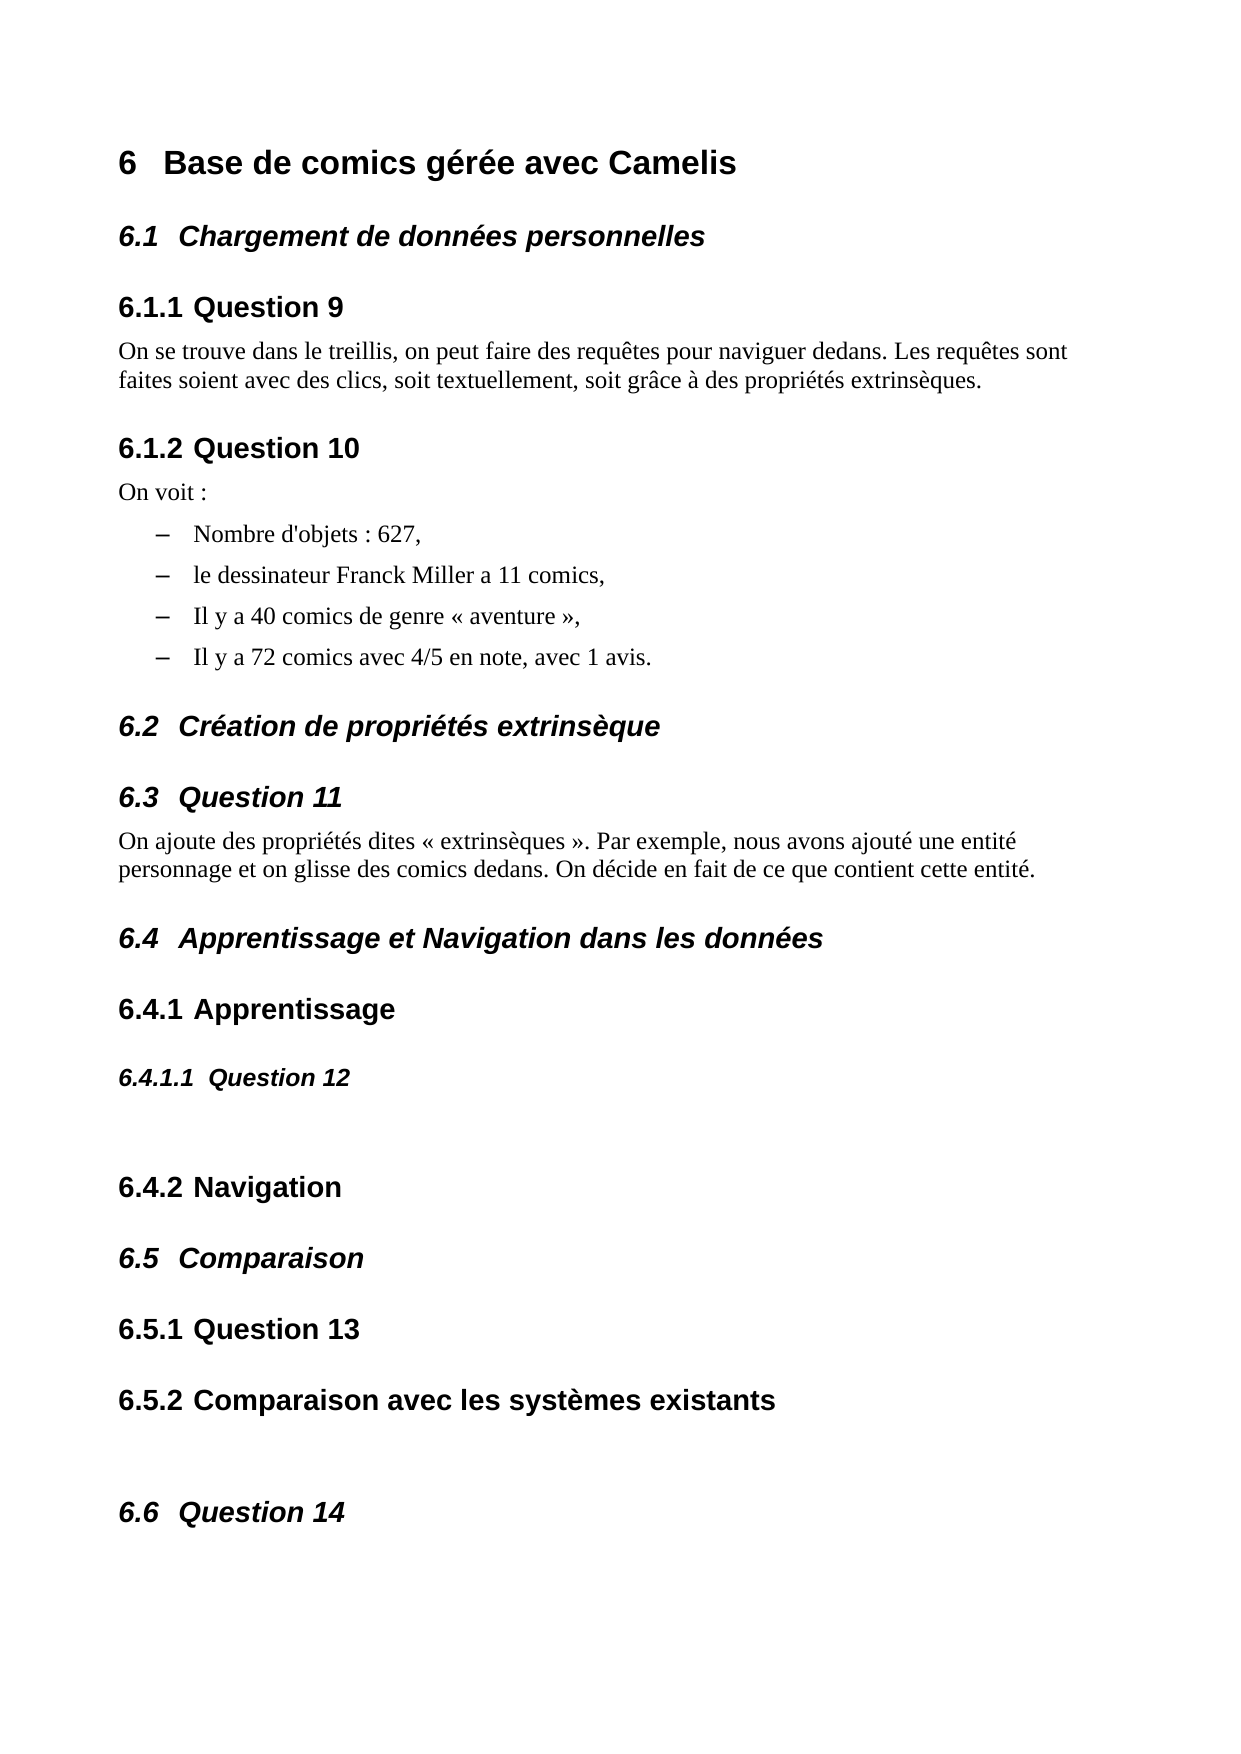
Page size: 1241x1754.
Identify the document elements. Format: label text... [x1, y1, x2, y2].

subtitle Question 12 [118, 1063, 1122, 1091]
subtitle Chargement de données personnelles [118, 219, 1122, 253]
list le dessinateur Franck Miller a 11 comics, [156, 560, 1122, 589]
subtitle Question 9 [118, 290, 1122, 324]
subtitle Navigation [118, 1170, 1122, 1204]
subtitle Apprentissage [118, 992, 1122, 1025]
list Il y a 72 comics avec 4/5 en note, avec 1 avis. [156, 642, 1122, 671]
subtitle Question 10 [118, 431, 1122, 465]
subtitle Question 11 [118, 780, 1122, 813]
text On ajoute des propriétés dites « extrinsèques ». Par exemple, nous avons ajouté une entité personnage et on glisse des comics dedans. On décide en fait de ce que contient cette entité. [118, 826, 1122, 883]
text On voit : [118, 477, 1122, 506]
subtitle Question 14 [118, 1496, 1122, 1529]
subtitle Création de propriétés extrinsèque [118, 709, 1122, 742]
subtitle Comparaison [118, 1241, 1122, 1275]
subtitle Base de comics gérée avec Camelis [118, 143, 1122, 182]
list Il y a 40 comics de genre « aventure », [156, 601, 1122, 630]
list Nombre d'objets : 627, [156, 519, 1122, 547]
subtitle Apprentissage et Navigation dans les données [118, 921, 1122, 954]
text On se trouve dans le treillis, on peut faire des requêtes pour naviguer dedans. Les requêtes sont faites soient avec des clics, soit textuellement, soit grâce à des propriétés extrinsèques. [118, 336, 1122, 394]
subtitle Comparaison avec les systèmes existants [118, 1383, 1122, 1417]
subtitle Question 13 [118, 1312, 1122, 1346]
